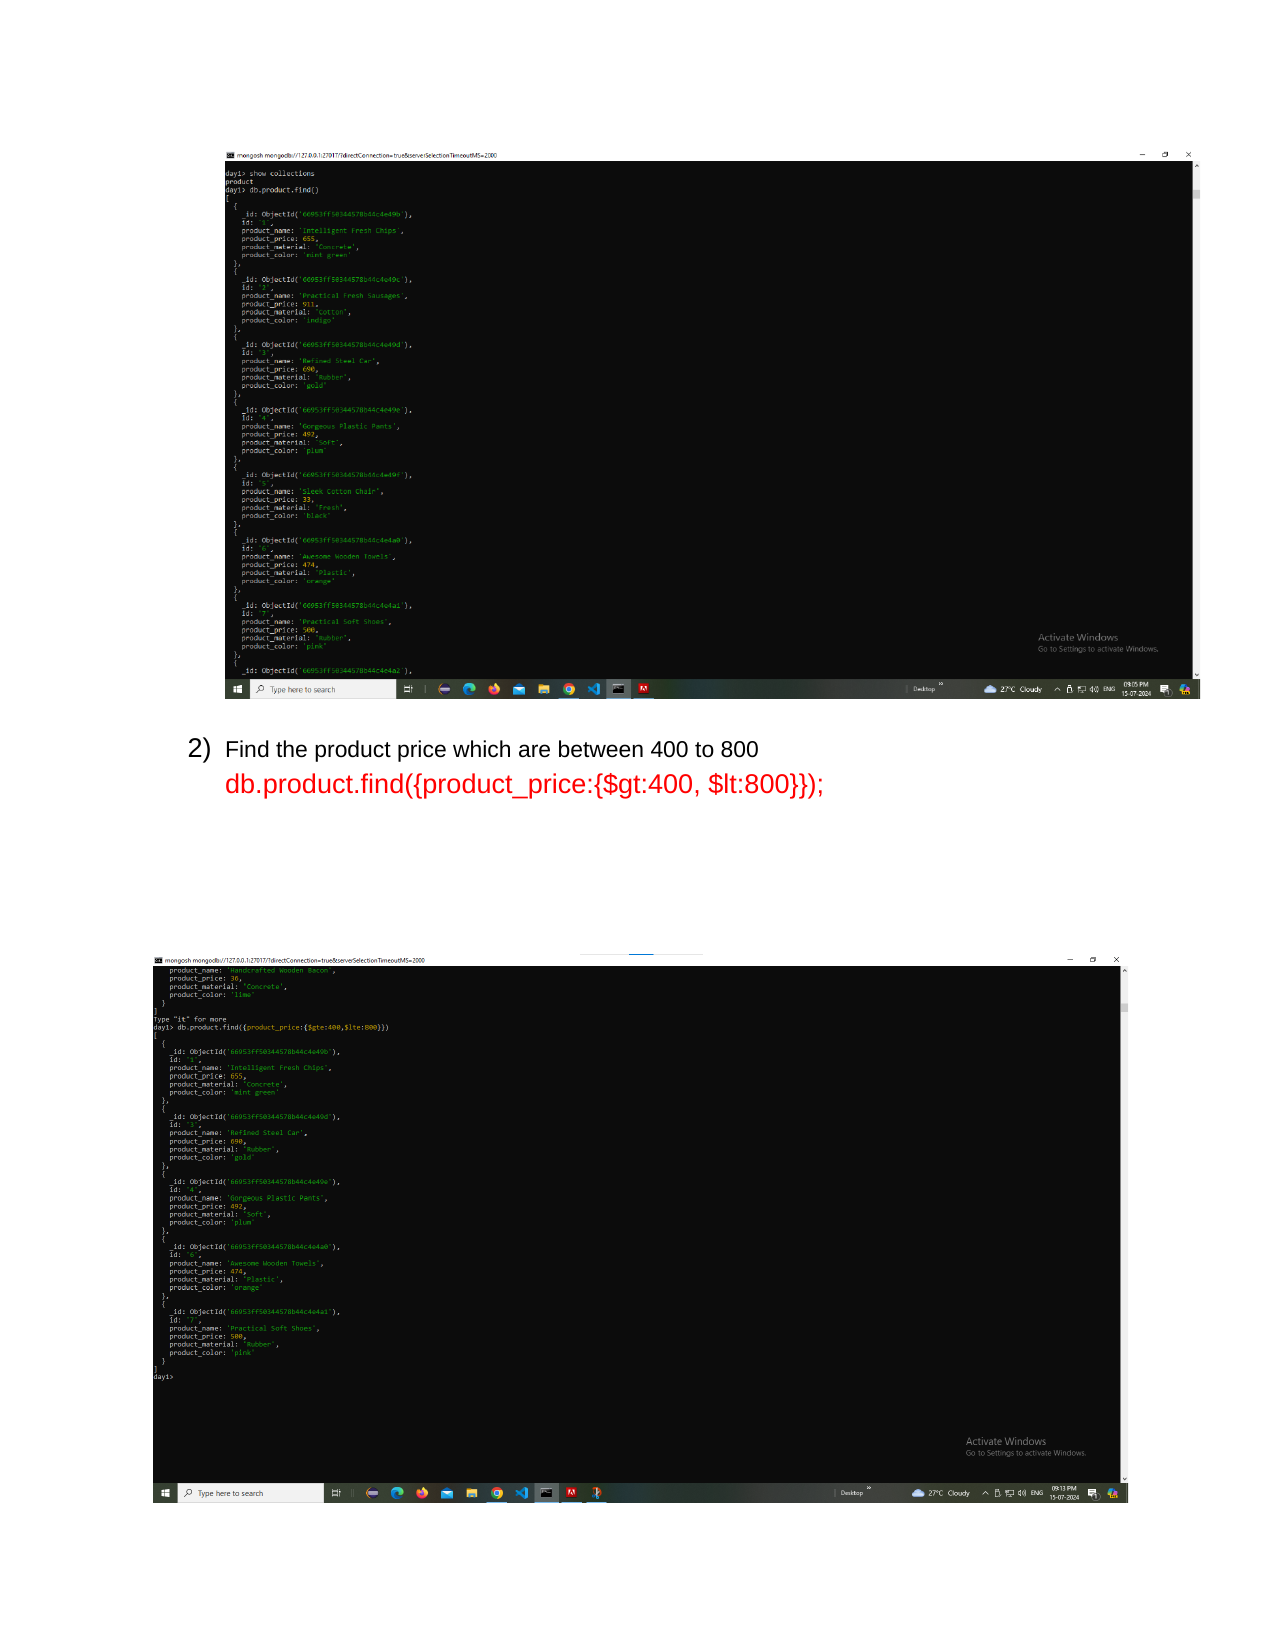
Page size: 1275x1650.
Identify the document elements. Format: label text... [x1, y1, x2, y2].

list Find the product price which are between 400 to 800 [187, 732, 1125, 764]
text db.product.find({product_price:{$gt:400, $lt:800}}); [225, 768, 1125, 800]
